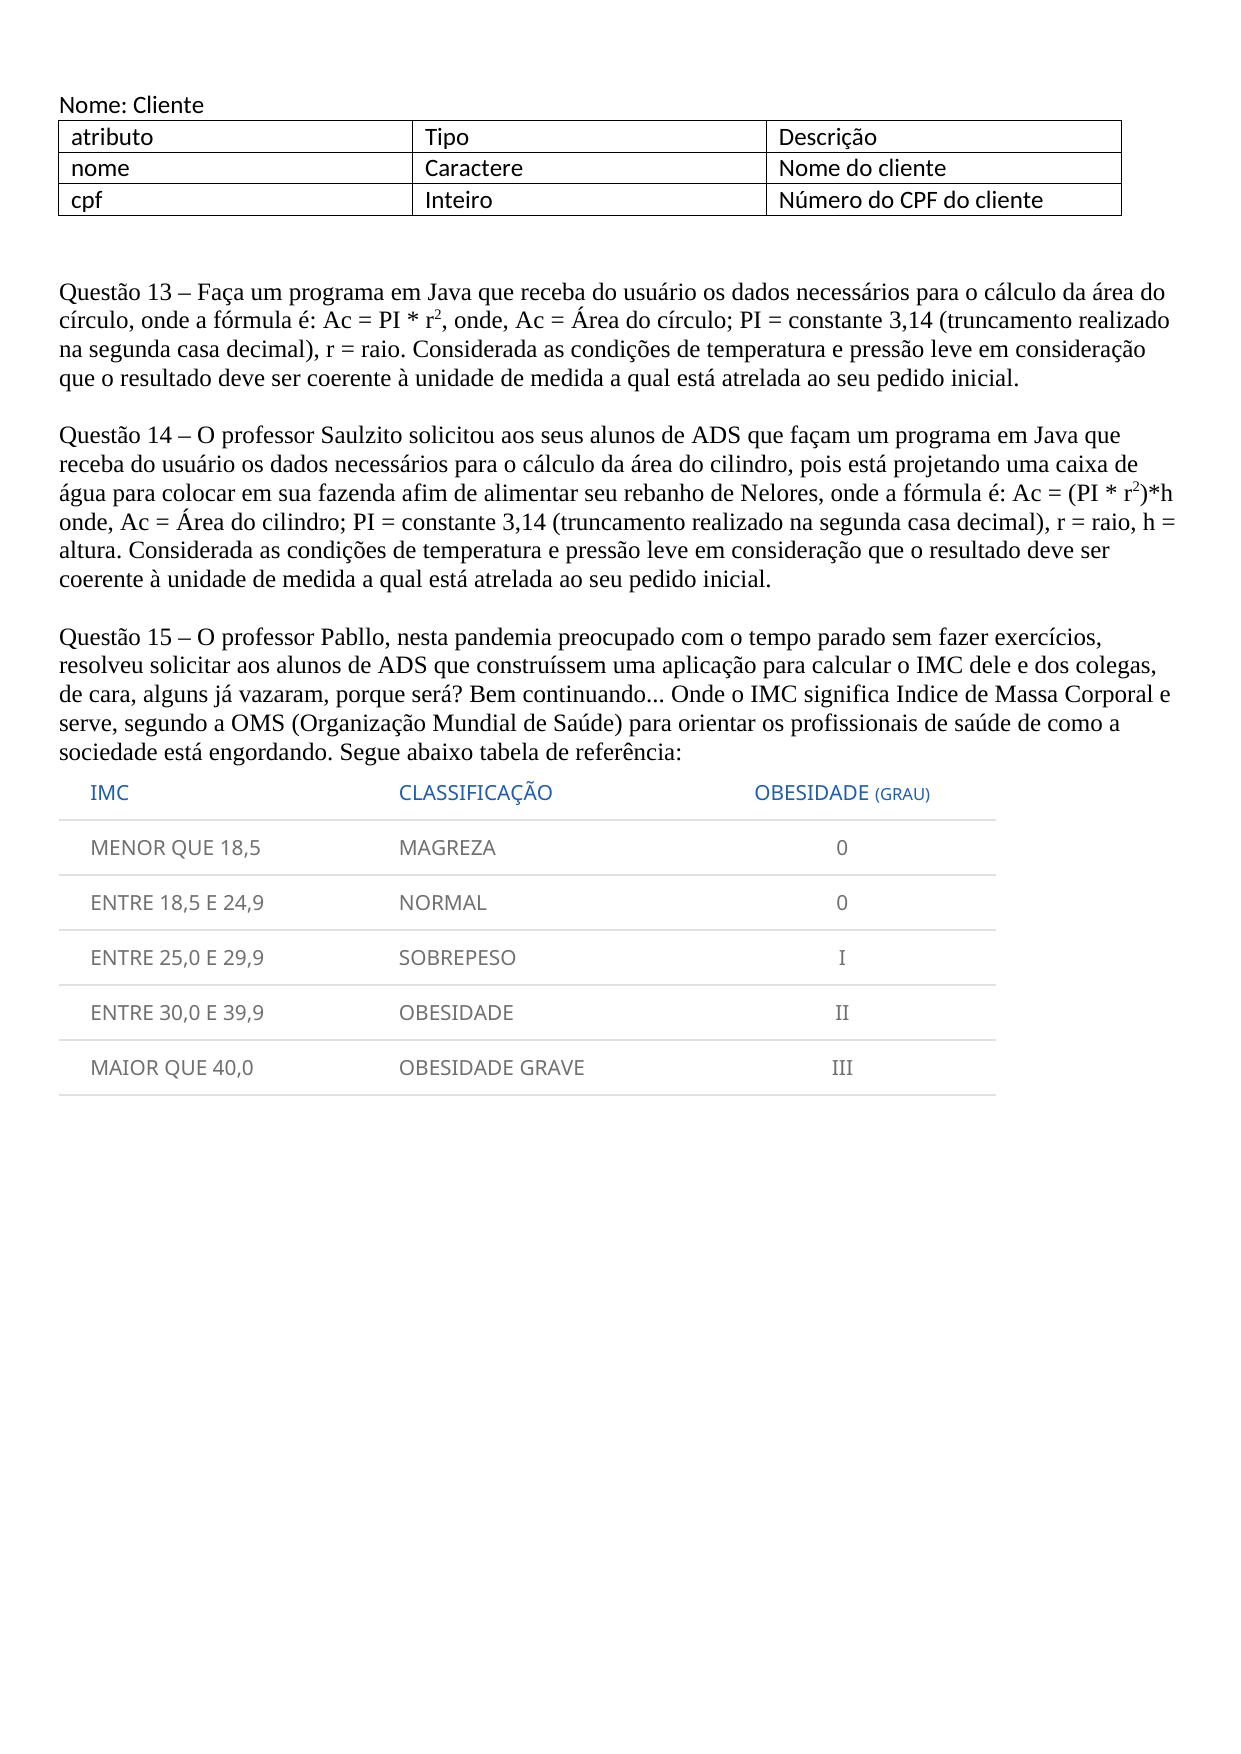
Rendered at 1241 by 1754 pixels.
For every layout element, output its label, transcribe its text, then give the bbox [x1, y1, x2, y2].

table_cell NORMAL [368, 876, 688, 929]
table_header IMC [59, 766, 367, 819]
table_header CLASSIFICAÇÃO [368, 766, 688, 819]
table_header atributo [59, 121, 412, 152]
text Questão 15 – O professor Pabllo, nesta pandemia preocupado com o tempo parado sem fazer exercícios, resolveu solicitar aos alunos de ADS que construíssem uma aplicação para calcular o IMC dele e dos colegas, de cara, alguns já vazaram, porque será? Bem continuando... Onde o IMC significa Indice de Massa Corporal e serve, segundo a OMS (Organização Mundial de Saúde) para orientar os profissionais de saúde de como a sociedade está engordando. Segue abaixo tabela de referência: [59, 622, 1181, 766]
table_cell ENTRE 25,0 E 29,9 [59, 931, 367, 984]
text Questão 14 – O professor Saulzito solicitou aos seus alunos de ADS que façam um programa em Java que receba do usuário os dados necessários para o cálculo da área do cilindro, pois está projetando uma caixa de água para colocar em sua fazenda afim de alimentar seu rebanho de Nelores, onde a fórmula é: Ac = (PI * r2)*h onde, Ac = Área do cilindro; PI = constante 3,14 (truncamento realizado na segunda casa decimal), r = raio, h = altura. Considerada as condições de temperatura e pressão leve em consideração que o resultado deve ser coerente à unidade de medida a qual está atrelada ao seu pedido inicial. [59, 421, 1181, 593]
table_cell 0 [688, 821, 996, 874]
text Questão 13 – Faça um programa em Java que receba do usuário os dados necessários para o cálculo da área do círculo, onde a fórmula é: Ac = PI * r2, onde, Ac = Área do círculo; PI = constante 3,14 (truncamento realizado na segunda casa decimal), r = raio. Considerada as condições de temperatura e pressão leve em consideração que o resultado deve ser coerente à unidade de medida a qual está atrelada ao seu pedido inicial. [59, 277, 1181, 392]
text Nome: Cliente [59, 89, 1181, 120]
table_header Descrição [767, 121, 1121, 152]
table_cell II [688, 986, 996, 1039]
table_cell SOBREPESO [368, 931, 688, 984]
table_cell ENTRE 18,5 E 24,9 [59, 876, 367, 929]
table_cell Inteiro [413, 184, 766, 215]
table_cell III [688, 1041, 996, 1094]
table_cell 0 [688, 876, 996, 929]
table_cell Caractere [413, 153, 766, 183]
table_cell Nome do cliente [767, 153, 1121, 183]
table_cell MAIOR QUE 40,0 [59, 1041, 367, 1094]
table_header OBESIDADE (GRAU) [688, 766, 996, 819]
table_cell ENTRE 30,0 E 39,9 [59, 986, 367, 1039]
table_cell OBESIDADE GRAVE [368, 1041, 688, 1094]
table_cell nome [59, 153, 412, 183]
table_cell Número do CPF do cliente [767, 184, 1121, 215]
table_header Tipo [413, 121, 766, 152]
table_cell OBESIDADE [368, 986, 688, 1039]
table_cell MAGREZA [368, 821, 688, 874]
table_cell MENOR QUE 18,5 [59, 821, 367, 874]
table_cell I [688, 931, 996, 984]
table_cell cpf [59, 184, 412, 215]
